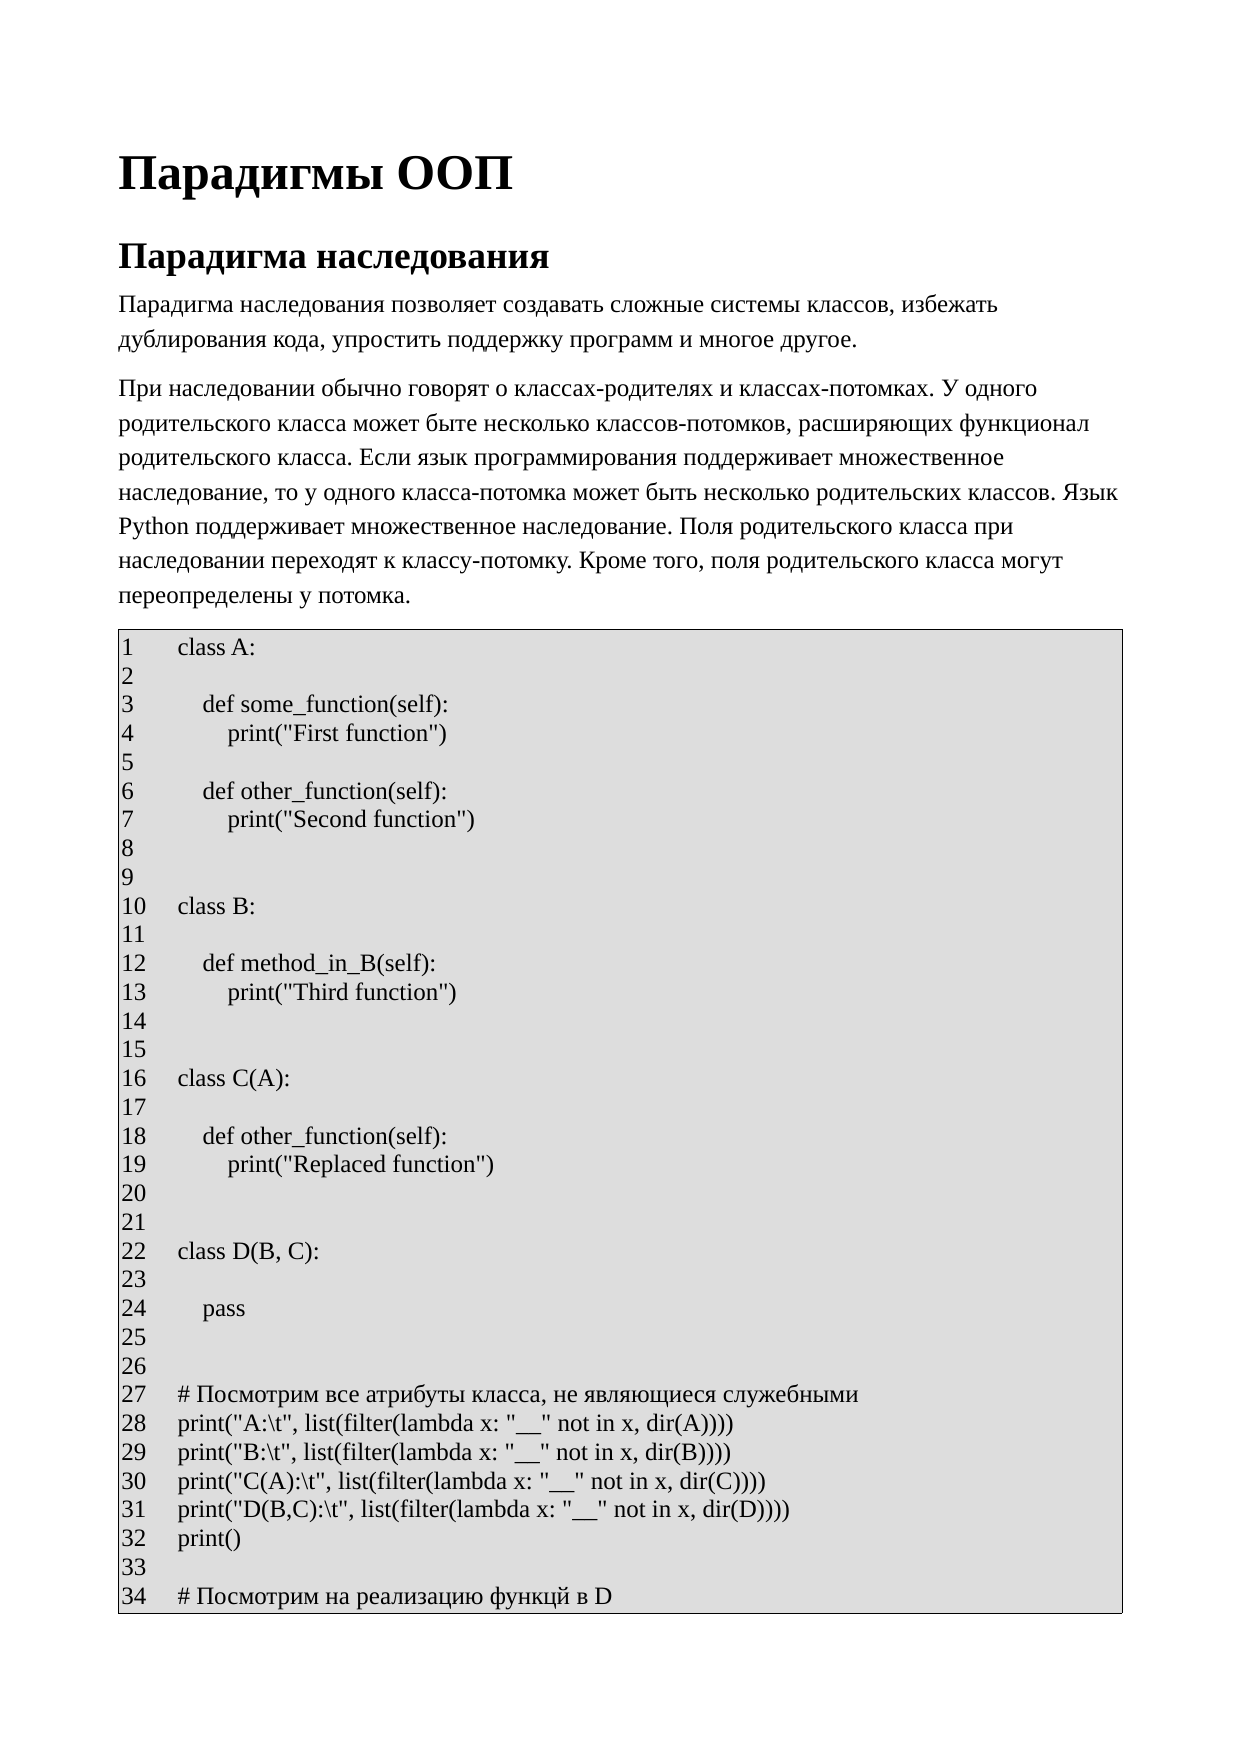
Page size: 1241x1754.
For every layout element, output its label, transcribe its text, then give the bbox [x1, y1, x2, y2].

list print("D(B,C):\t", list(filter(lambda x: "__" not in x, dir(D)))) [119, 1492, 1122, 1520]
list def other_function(self): [119, 1118, 1122, 1147]
list class B: [119, 888, 1122, 917]
list print() [119, 1520, 1122, 1549]
list class C(A): [119, 1060, 1122, 1089]
list # Посмотрим все атрибуты класса, не являющиеся служебными [119, 1377, 1122, 1405]
list print("C(A):\t", list(filter(lambda x: "__" not in x, dir(C)))) [119, 1463, 1122, 1492]
list class A: [119, 630, 1122, 658]
list print("A:\t", list(filter(lambda x: "__" not in x, dir(A)))) [119, 1405, 1122, 1434]
list def some_function(self): [119, 687, 1122, 715]
list print("First function") [119, 715, 1122, 744]
list print("Third function") [119, 974, 1122, 1003]
text Парадигма наследования позволяет создавать сложные системы классов, избежать дублирования кода, упростить поддержку программ и многое другое. [118, 289, 1122, 353]
list # Посмотрим на реализацию функцй в D [119, 1578, 1122, 1613]
list print("Replaced function") [119, 1147, 1122, 1175]
subtitle Парадигмы ООП [118, 143, 1122, 201]
text При наследовании обычно говорят о классах-родителях и классах-потомках. У одного родительского класса может быте несколько классов-потомков, расширяющих функционал родительского класса. Если язык программирования поддерживает множественное наследование, то у одного класса-потомка может быть несколько родительских классов. Язык Python поддерживает множественное наследование. Поля родительского класса при наследовании переходят к классу-потомку. Кроме того, поля родительского класса могут переопределены у потомка. [118, 373, 1122, 609]
list class D(B, C): [119, 1233, 1122, 1262]
list def other_function(self): [119, 773, 1122, 802]
list print("B:\t", list(filter(lambda x: "__" not in x, dir(B)))) [119, 1434, 1122, 1463]
list def method_in_B(self): [119, 945, 1122, 974]
list print("Second function") [119, 802, 1122, 830]
subtitle Парадигма наследования [118, 234, 1122, 277]
list pass [119, 1290, 1122, 1319]
